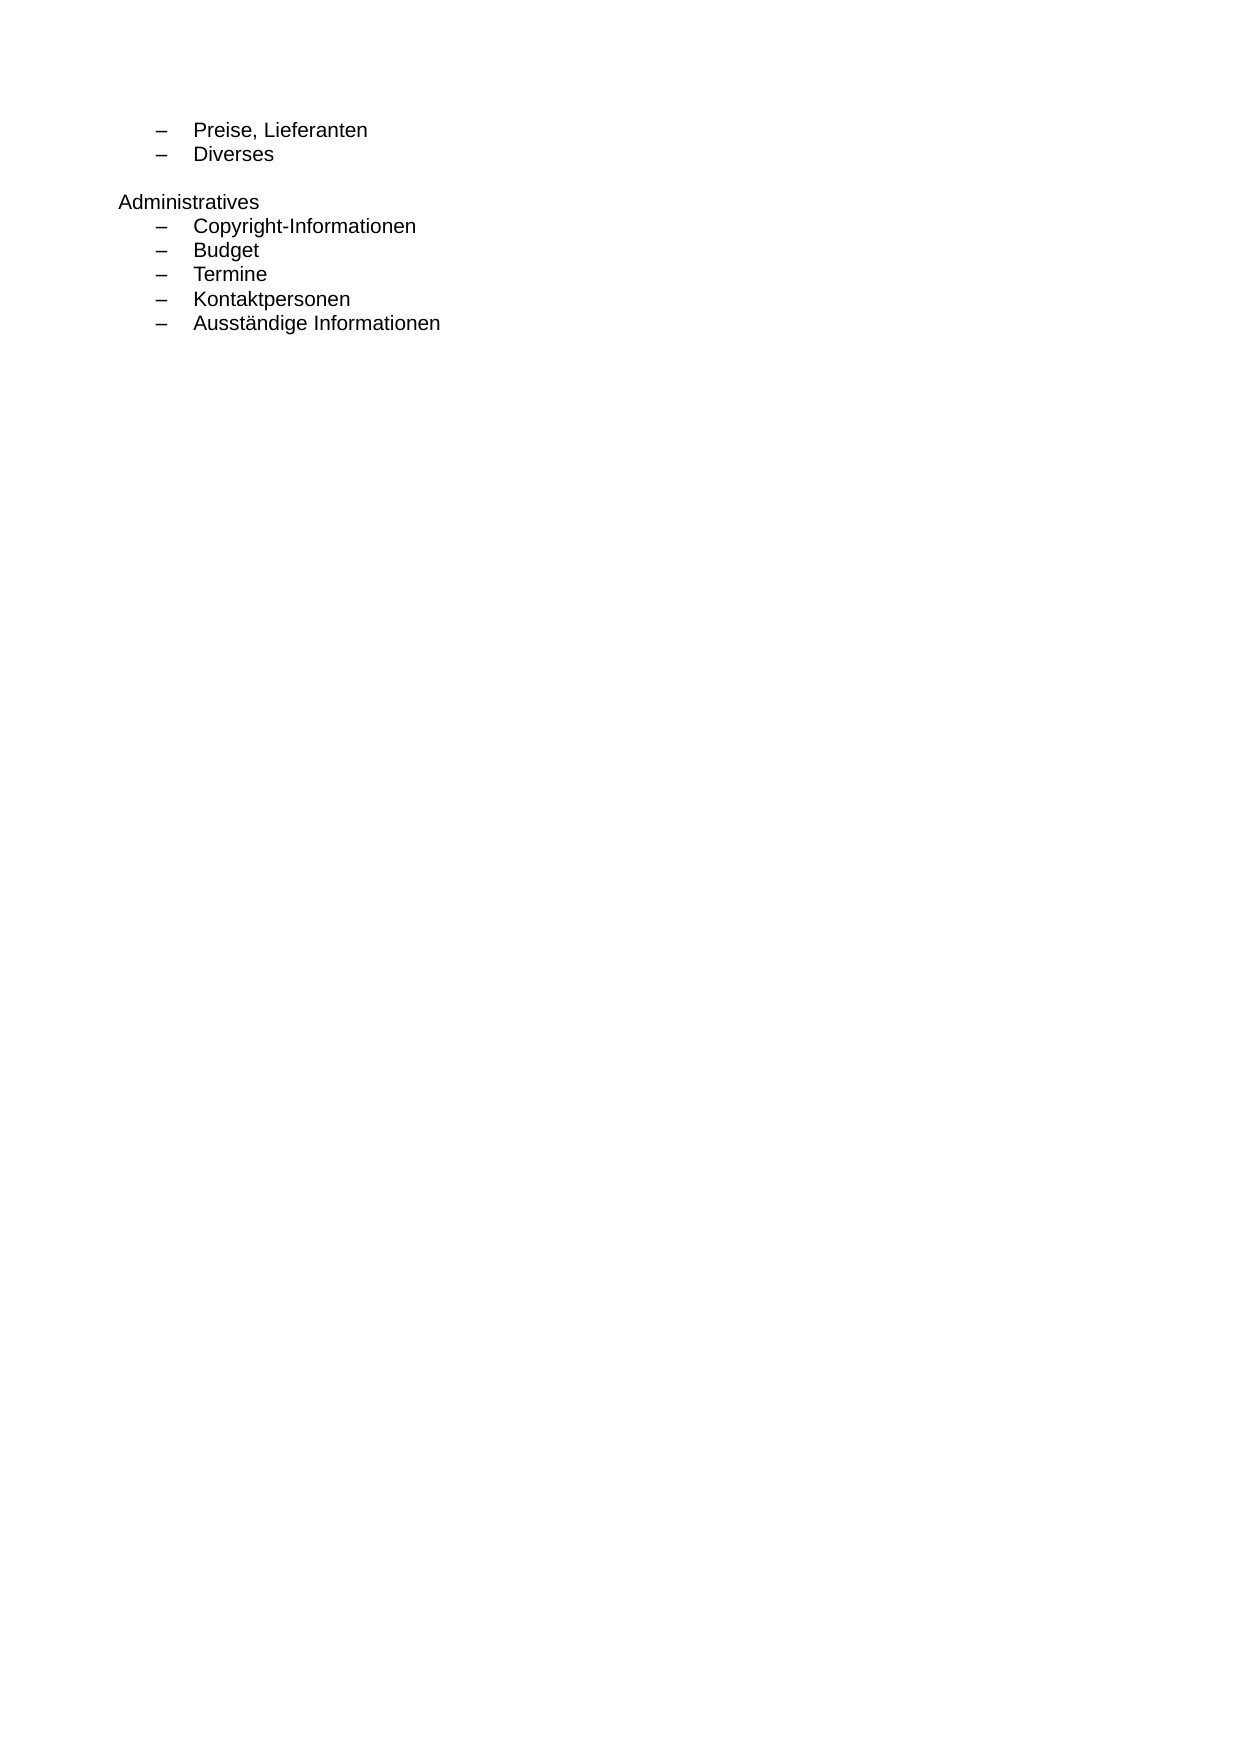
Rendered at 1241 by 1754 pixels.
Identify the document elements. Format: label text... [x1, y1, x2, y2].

list Copyright-Informationen [156, 214, 1122, 238]
list Termine [156, 262, 1122, 286]
list Preise, Lieferanten [156, 118, 1122, 142]
list Budget [156, 238, 1122, 262]
list Diverses [156, 142, 1122, 166]
list Ausständige Informationen [156, 310, 1122, 334]
text Administratives [118, 190, 1122, 214]
list Kontaktpersonen [156, 286, 1122, 310]
